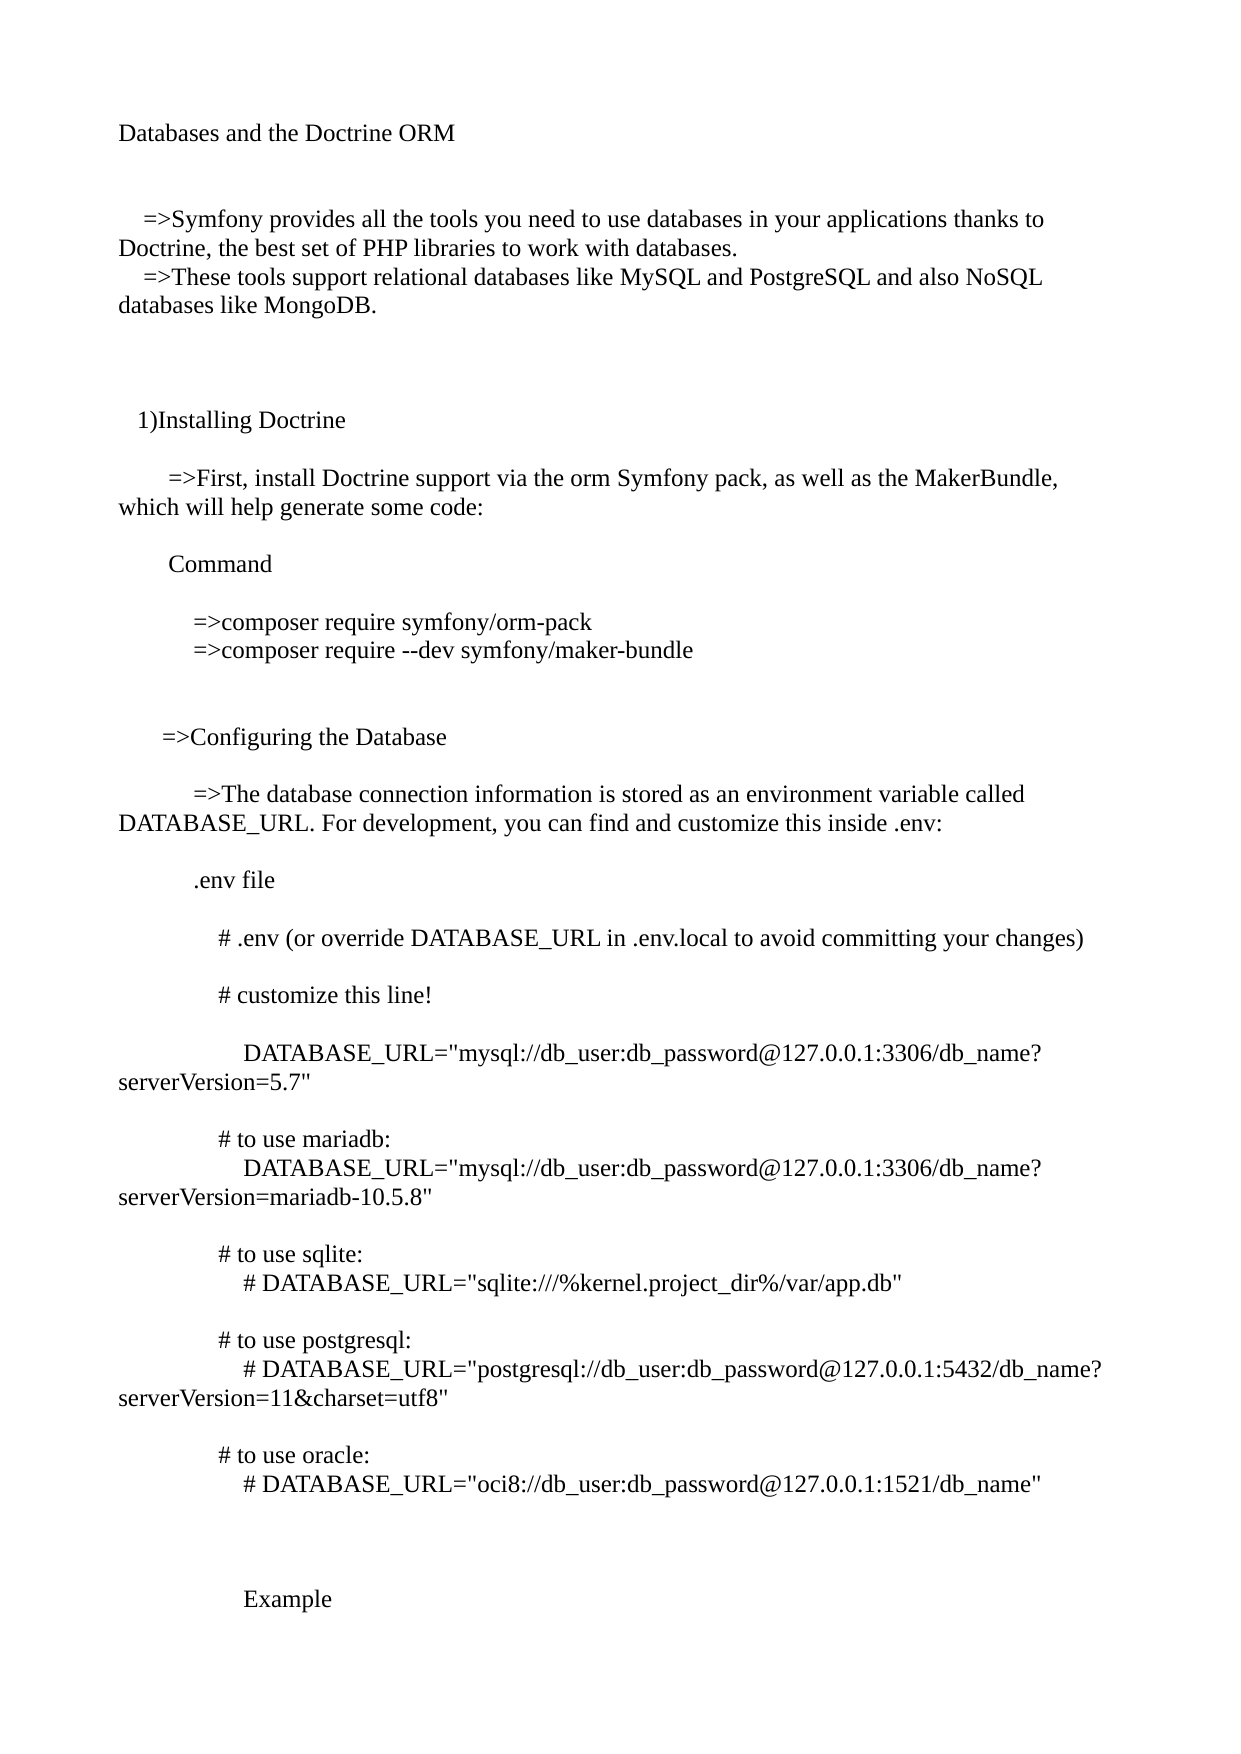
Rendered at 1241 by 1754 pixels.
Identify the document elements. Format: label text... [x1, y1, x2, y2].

text # customize this line! [118, 981, 1122, 1009]
text # to use sqlite: [118, 1239, 1122, 1268]
text # to use oracle: [118, 1441, 1122, 1469]
text 1)Installing Doctrine [118, 406, 1122, 434]
text DATABASE_URL="mysql://db_user:db_password@127.0.0.1:3306/db_name?serverVersion=mariadb-10.5.8" [118, 1153, 1122, 1211]
text Command [118, 549, 1122, 578]
text # DATABASE_URL="sqlite:///%kernel.project_dir%/var/app.db" [118, 1268, 1122, 1297]
text =>composer require --dev symfony/maker-bundle [118, 636, 1122, 664]
text # to use mariadb: [118, 1124, 1122, 1153]
text # .env (or override DATABASE_URL in .env.local to avoid committing your changes) [118, 923, 1122, 952]
text =>The database connection information is stored as an environment variable called DATABASE_URL. For development, you can find and customize this inside .env: [118, 779, 1122, 837]
text =>First, install Doctrine support via the orm Symfony pack, as well as the MakerBundle, which will help generate some code: [118, 463, 1122, 521]
text # to use postgresql: [118, 1326, 1122, 1354]
text =>composer require symfony/orm-pack [118, 607, 1122, 636]
text Databases and the Doctrine ORM [118, 118, 1122, 147]
text =>Symfony provides all the tools you need to use databases in your applications thanks to Doctrine, the best set of PHP libraries to work with databases. [118, 204, 1122, 262]
text =>Configuring the Database [118, 722, 1122, 751]
text .env file [118, 866, 1122, 894]
text =>These tools support relational databases like MySQL and PostgreSQL and also NoSQL databases like MongoDB. [118, 262, 1122, 319]
text Example [118, 1584, 1122, 1613]
text DATABASE_URL="mysql://db_user:db_password@127.0.0.1:3306/db_name?serverVersion=5.7" [118, 1038, 1122, 1096]
text # DATABASE_URL="postgresql://db_user:db_password@127.0.0.1:5432/db_name?serverVersion=11&charset=utf8" [118, 1354, 1122, 1412]
text # DATABASE_URL="oci8://db_user:db_password@127.0.0.1:1521/db_name" [118, 1469, 1122, 1498]
